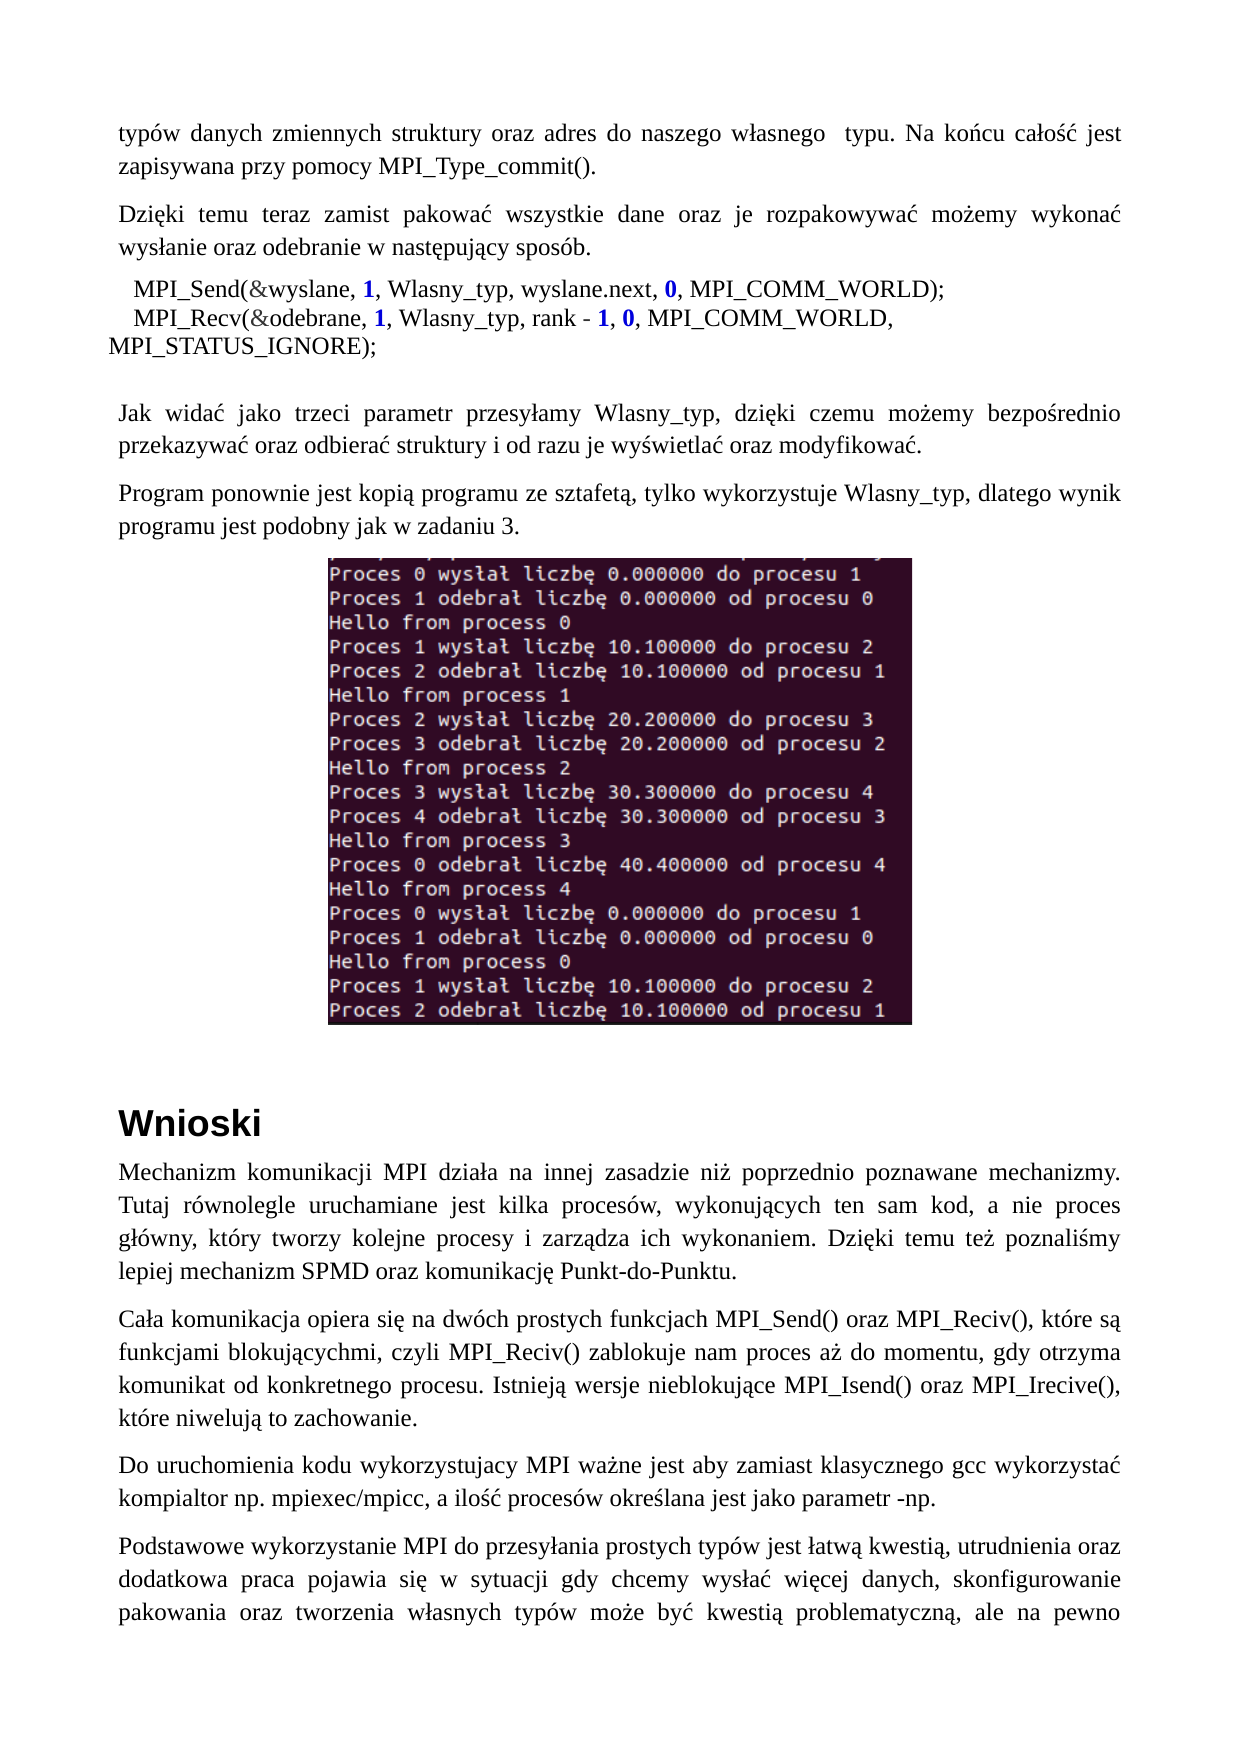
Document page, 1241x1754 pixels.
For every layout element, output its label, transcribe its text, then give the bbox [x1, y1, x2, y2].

text Cała komunikacja opiera się na dwóch prostych funkcjach MPI_Send() oraz MPI_Reciv(), które są funkcjami blokującychmi, czyli MPI_Reciv() zablokuje nam proces aż do momentu, gdy otrzyma komunikat od konkretnego procesu. Istnieją wersje nieblokujące MPI_Isend() oraz MPI_Irecive(), które niwelują to zachowanie. [118, 1304, 1122, 1432]
text Jak widać jako trzeci parametr przesyłamy Wlasny_typ, dzięki czemu możemy bezpośrednio przekazywać oraz odbierać struktury i od razu je wyświetlać oraz modyfikować. [118, 361, 1122, 459]
text Program ponownie jest kopią programu ze sztafetą, tylko wykorzystuje Wlasny_typ, dlatego wynik programu jest podobny jak w zadaniu 3. [118, 478, 1122, 540]
text typów danych zmiennych struktury oraz adres do naszego własnego typu. Na końcu całość jest zapisywana przy pomocy MPI_Type_commit(). [118, 118, 1122, 180]
subtitle Wnioski [118, 1102, 1122, 1145]
text Mechanizm komunikacji MPI działa na innej zasadzie niż poprzednio poznawane mechanizmy. Tutaj równolegle uruchamiane jest kilka procesów, wykonujących ten sam kod, a nie proces główny, który tworzy kolejne procesy i zarządza ich wykonaniem. Dzięki temu też poznaliśmy lepiej mechanizm SPMD oraz komunikację Punkt-do-Punktu. [118, 1157, 1122, 1285]
picture [328, 558, 913, 1025]
text Do uruchomienia kodu wykorzystujacy MPI ważne jest aby zamiast klasycznego gcc wykorzystać kompialtor np. mpiexec/mpicc, a ilość procesów określana jest jako parametr -np. [118, 1451, 1122, 1512]
text Dzięki temu teraz zamist pakować wszystkie dane oraz je rozpakowywać możemy wykonać wysłanie oraz odebranie w następujący sposób. [118, 199, 1122, 261]
text Podstawowe wykorzystanie MPI do przesyłania prostych typów jest łatwą kwestią, utrudnienia oraz dodatkowa praca pojawia się w sytuacji gdy chcemy wysłać więcej danych, skonfigurowanie pakowania oraz tworzenia własnych typów może być kwestią problematyczną, ale na pewno [118, 1531, 1122, 1626]
